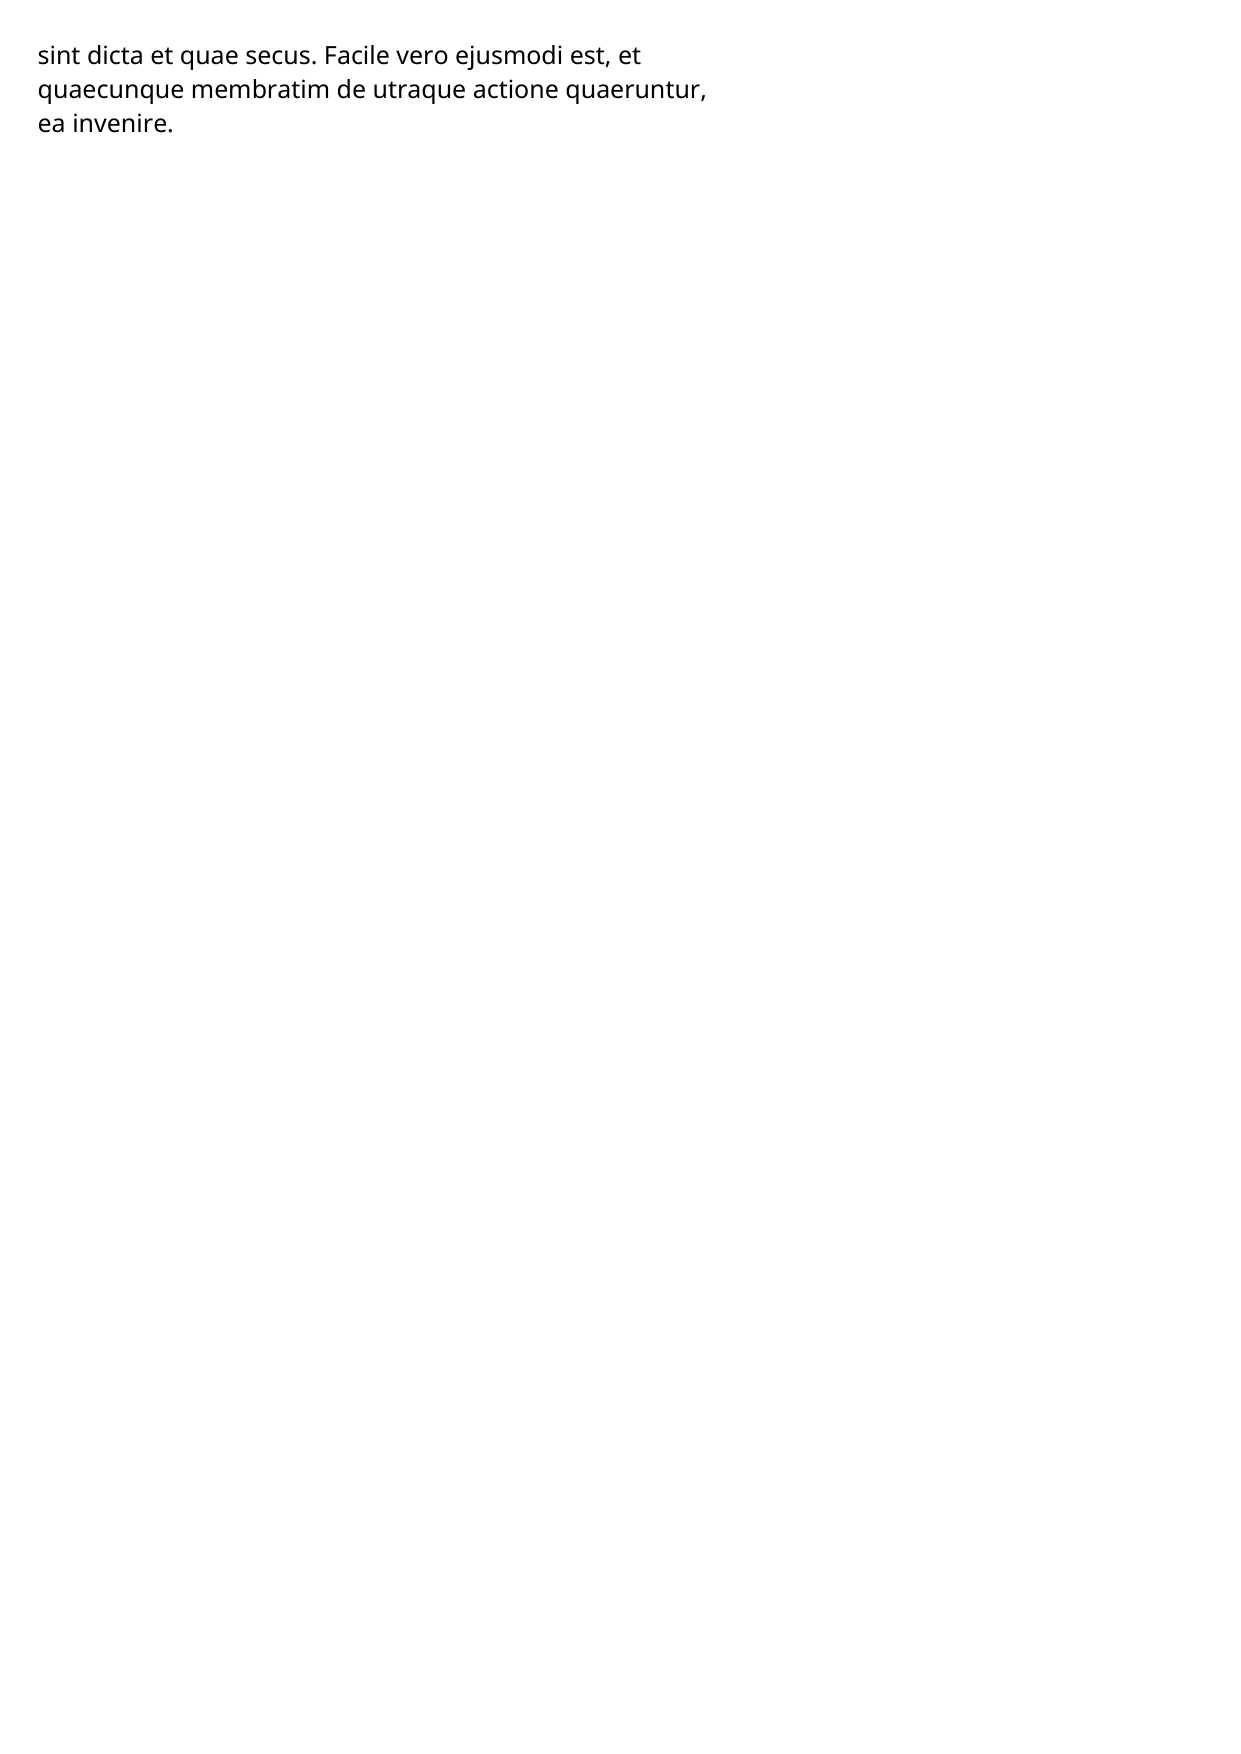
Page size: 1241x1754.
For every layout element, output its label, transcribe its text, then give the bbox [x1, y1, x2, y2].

text sint dicta et quae secus. Facile vero ejusmodi est, et quaecunque membratim de utraque actione quaeruntur, ea invenire. [37, 37, 1203, 140]
